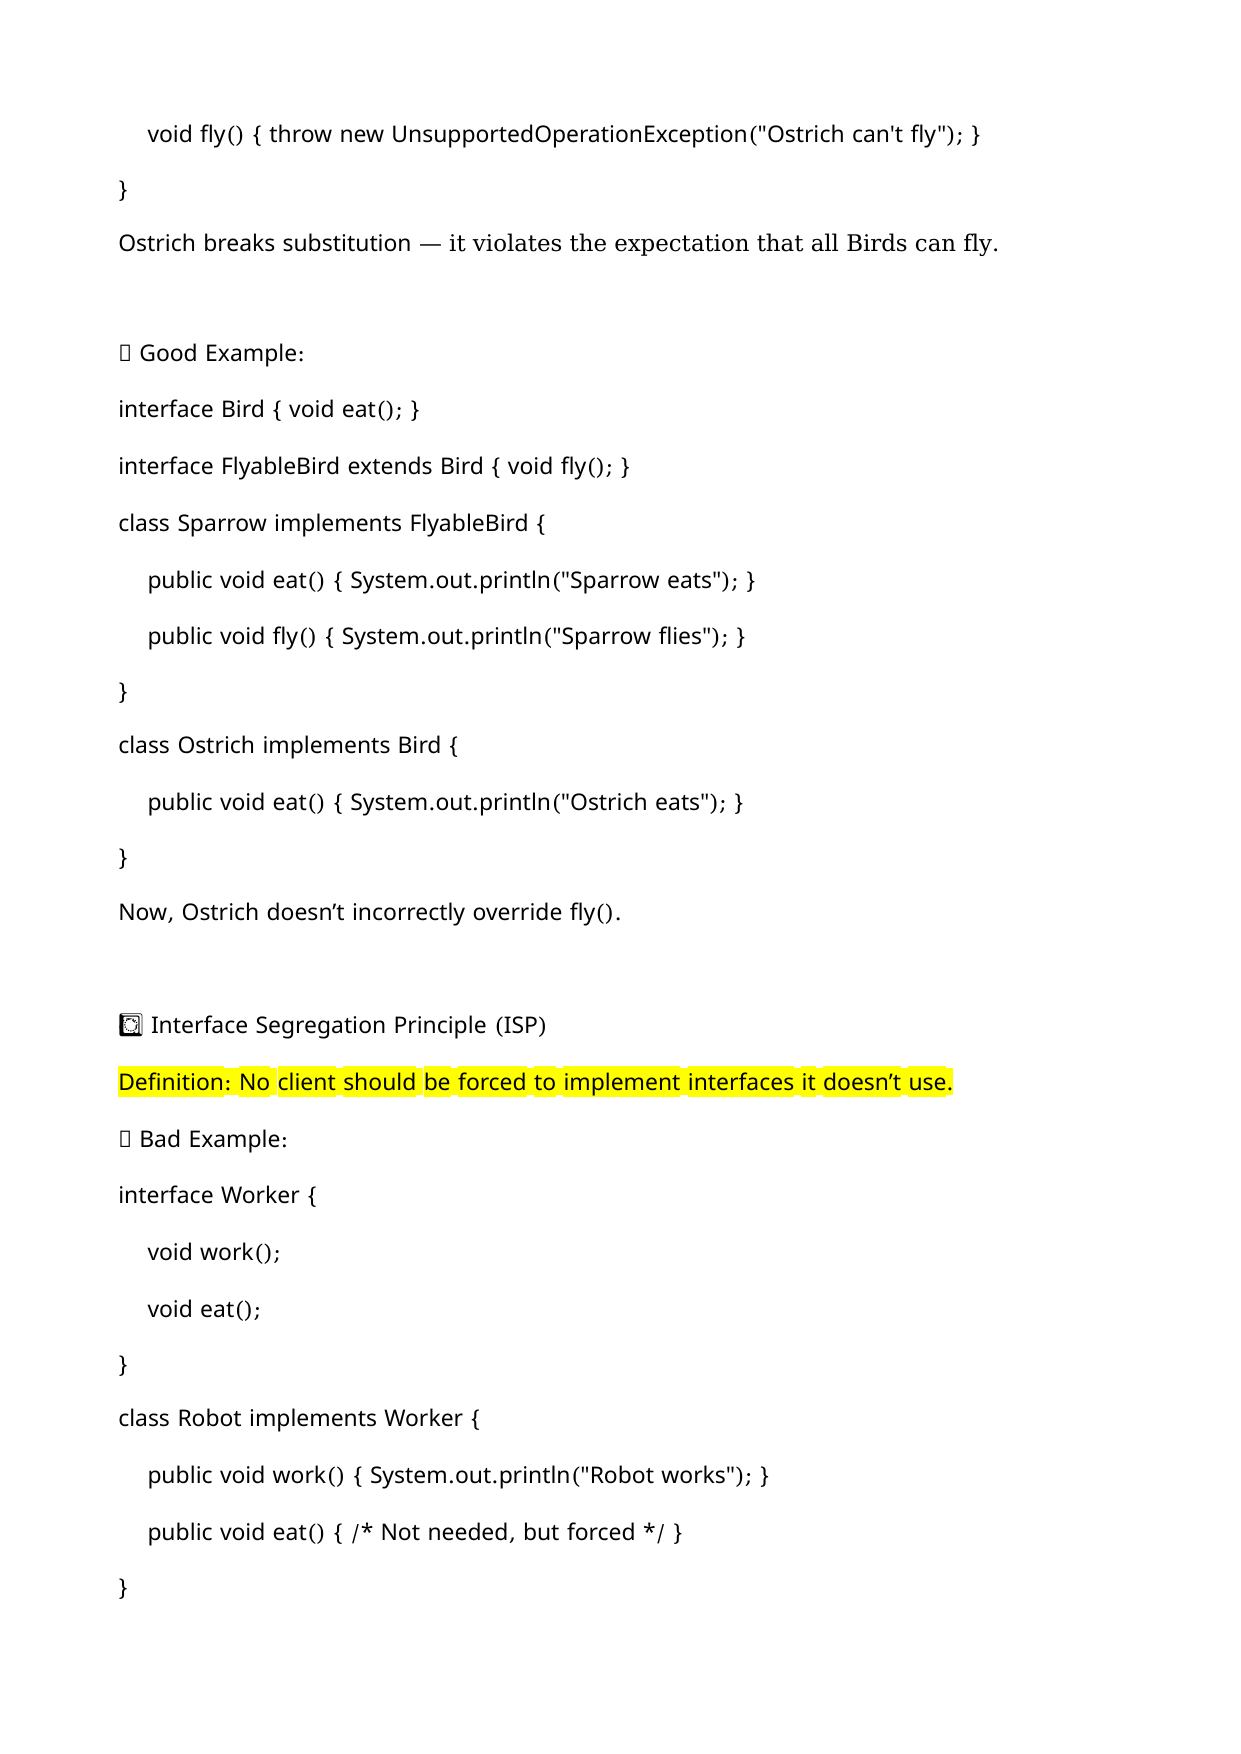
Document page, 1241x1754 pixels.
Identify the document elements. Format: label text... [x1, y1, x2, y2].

text public void eat() { System.out.println("Sparrow eats"); } [118, 563, 1122, 595]
text Ostrich breaks substitution — it violates the expectation that all Birds can fly. [118, 227, 1122, 258]
text class Robot implements Worker { [118, 1402, 1122, 1433]
text public void eat() { System.out.println("Ostrich eats"); } [118, 786, 1122, 817]
text interface FlyableBird extends Bird { void fly(); } [118, 450, 1122, 481]
text ️⃣ Interface Segregation Principle (ISP) [118, 1009, 1122, 1040]
text Now, Ostrich doesn’t incorrectly override fly(). [118, 895, 1122, 927]
text } [118, 1349, 1122, 1377]
text } [118, 843, 1122, 871]
text } [118, 175, 1122, 202]
text public void fly() { System.out.println("Sparrow flies"); } [118, 620, 1122, 652]
text class Sparrow implements FlyableBird { [118, 507, 1122, 538]
text public void work() { System.out.println("Robot works"); } [118, 1459, 1122, 1490]
text interface Worker { [118, 1179, 1122, 1211]
text class Ostrich implements Bird { [118, 729, 1122, 761]
text public void eat() { /* Not needed, but forced */ } [118, 1516, 1122, 1547]
text interface Bird { void eat(); } [118, 393, 1122, 424]
text void fly() { throw new UnsupportedOperationException("Ostrich can't fly"); } [118, 118, 1122, 149]
text void work(); [118, 1236, 1122, 1267]
text Definition: No client should be forced to implement interfaces it doesn’t use. [118, 1066, 1122, 1097]
text } [118, 1572, 1122, 1600]
text ❌ Bad Example: [118, 1122, 1122, 1154]
text } [118, 677, 1122, 704]
text ✅ Good Example: [118, 336, 1122, 368]
text void eat(); [118, 1293, 1122, 1324]
